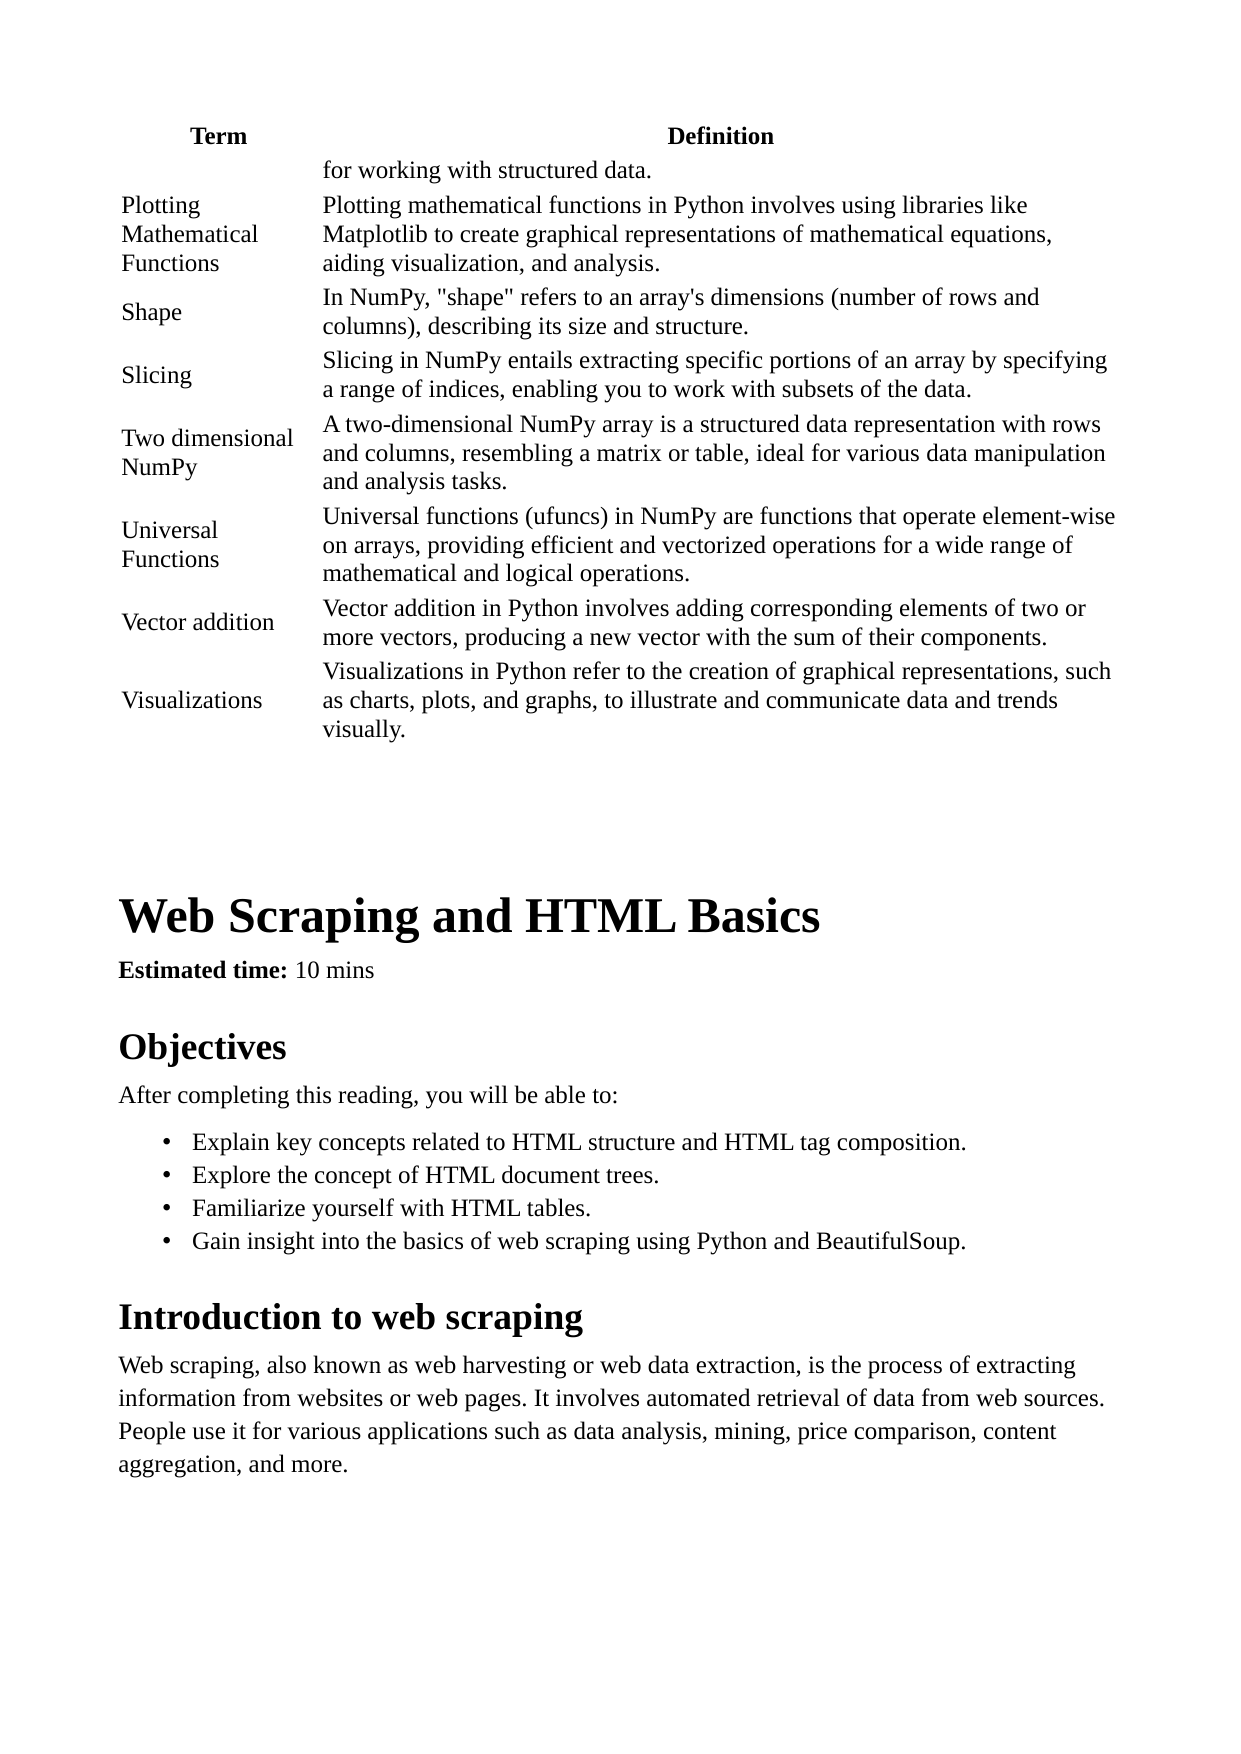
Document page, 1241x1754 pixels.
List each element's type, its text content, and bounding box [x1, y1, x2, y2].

table_cell Universal functions (ufuncs) in NumPy are functions that operate element-wise on arrays, providing efficient and vectorized operations for a wide range of mathematical and logical operations. [319, 498, 1122, 590]
table_cell In NumPy, "shape" refers to an array's dimensions (number of rows and columns), describing its size and structure. [319, 279, 1122, 343]
table_cell Vector addition [118, 590, 319, 653]
list Explore the concept of HTML document trees. [162, 1160, 1122, 1189]
list Explain key concepts related to HTML structure and HTML tag composition. [162, 1127, 1122, 1156]
table_cell Two dimensional NumPy [118, 406, 319, 498]
table_cell [118, 153, 319, 187]
text Web scraping, also known as web harvesting or web data extraction, is the process of extracting information from websites or web pages. It involves automated retrieval of data from web sources. People use it for various applications such as data analysis, mining, price comparison, content aggregation, and more. [118, 1350, 1122, 1478]
table_cell for working with structured data. [319, 153, 1122, 187]
table_cell Plotting mathematical functions in Python involves using libraries like Matplotlib to create graphical representations of mathematical equations, aiding visualization, and analysis. [319, 187, 1122, 279]
table_cell A two-dimensional NumPy array is a structured data representation with rows and columns, resembling a matrix or table, ideal for various data manipulation and analysis tasks. [319, 406, 1122, 498]
table_cell Slicing in NumPy entails extracting specific portions of an array by specifying a range of indices, enabling you to work with subsets of the data. [319, 343, 1122, 406]
subtitle Web Scraping and HTML Basics [118, 886, 1122, 943]
list Gain insight into the basics of web scraping using Python and BeautifulSoup. [162, 1226, 1122, 1255]
table_header Term [118, 118, 319, 153]
table_cell Plotting Mathematical Functions [118, 187, 319, 279]
subtitle Introduction to web scraping [118, 1295, 1122, 1338]
table_cell Vector addition in Python involves adding corresponding elements of two or more vectors, producing a new vector with the sum of their components. [319, 590, 1122, 653]
table_header Definition [319, 118, 1122, 153]
text Estimated time: 10 mins [118, 956, 1122, 984]
text After completing this reading, you will be able to: [118, 1080, 1122, 1108]
table_cell Visualizations [118, 654, 319, 746]
table_cell Slicing [118, 343, 319, 406]
subtitle Objectives [118, 1024, 1122, 1067]
table_cell Universal Functions [118, 498, 319, 590]
table_cell Shape [118, 279, 319, 343]
table_cell Visualizations in Python refer to the creation of graphical representations, such as charts, plots, and graphs, to illustrate and communicate data and trends visually. [319, 654, 1122, 746]
list Familiarize yourself with HTML tables. [162, 1193, 1122, 1222]
